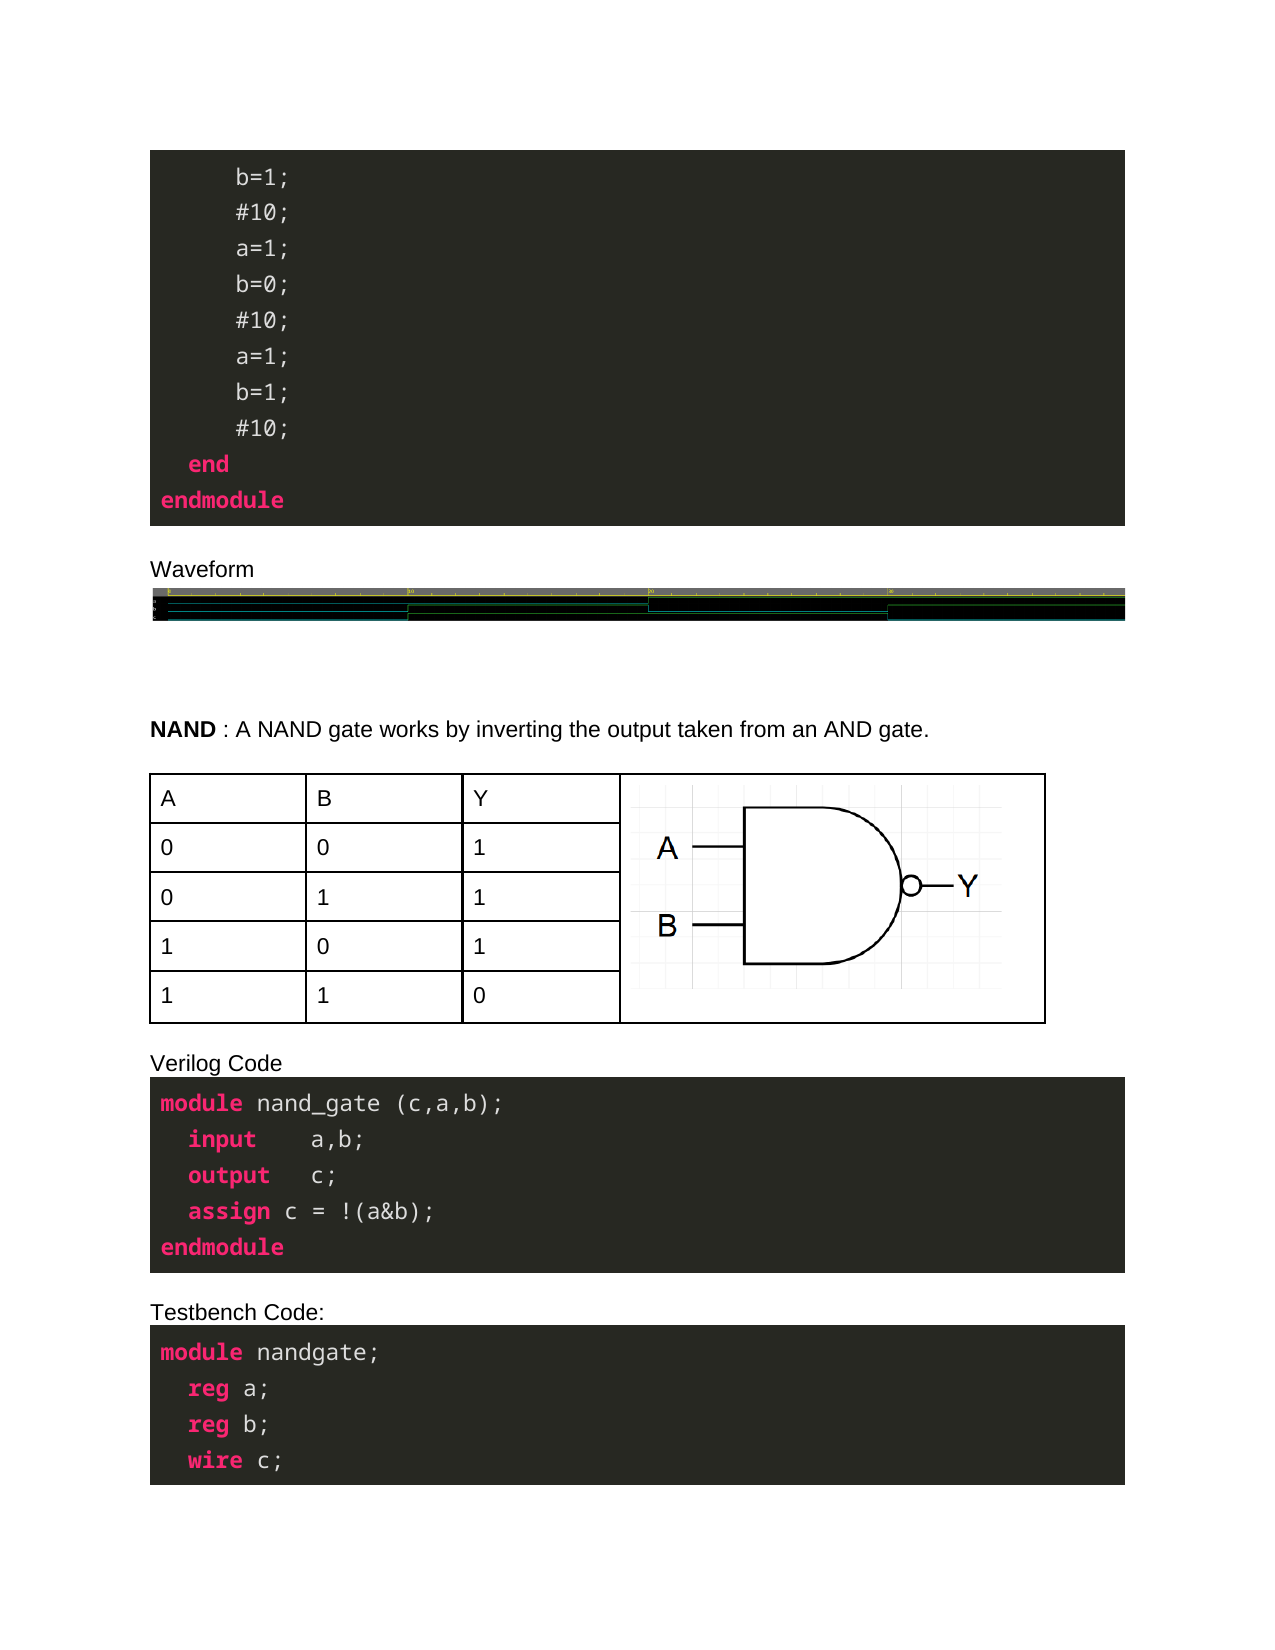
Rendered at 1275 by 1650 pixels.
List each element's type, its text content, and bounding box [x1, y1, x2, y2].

table_cell 0 [307, 922, 461, 969]
table_header b=1; #10; a=1; b=0; #10; a=1; b=1; #10; end endmodule [150, 150, 1125, 526]
table_header B [307, 775, 461, 822]
table_cell 1 [464, 824, 619, 871]
text Verilog Code [150, 1050, 1125, 1077]
text Waveform [150, 556, 1125, 582]
text Testbench Code: [150, 1299, 1125, 1325]
table_cell 0 [464, 972, 619, 1022]
table_header [621, 775, 1044, 1022]
table_cell 1 [307, 873, 461, 920]
table_header module nand_gate (c,a,b); input a,b; output c; assign c = !(a&b); endmodule [150, 1077, 1125, 1273]
table_cell 0 [151, 824, 305, 871]
table_cell 0 [307, 824, 461, 871]
table_header module nandgate; reg a; reg b; wire c; [150, 1325, 1125, 1485]
table_cell 1 [151, 972, 305, 1022]
table_cell 1 [464, 873, 619, 920]
table_cell 0 [151, 873, 305, 920]
table_cell 1 [464, 922, 619, 969]
text NAND : A NAND gate works by inverting the output taken from an AND gate. [150, 716, 1125, 742]
table_header Y [464, 775, 619, 822]
table_header A [151, 775, 305, 822]
table_cell 1 [151, 922, 305, 969]
picture [630, 785, 1002, 989]
picture [150, 586, 1125, 622]
table_cell 1 [307, 972, 461, 1022]
